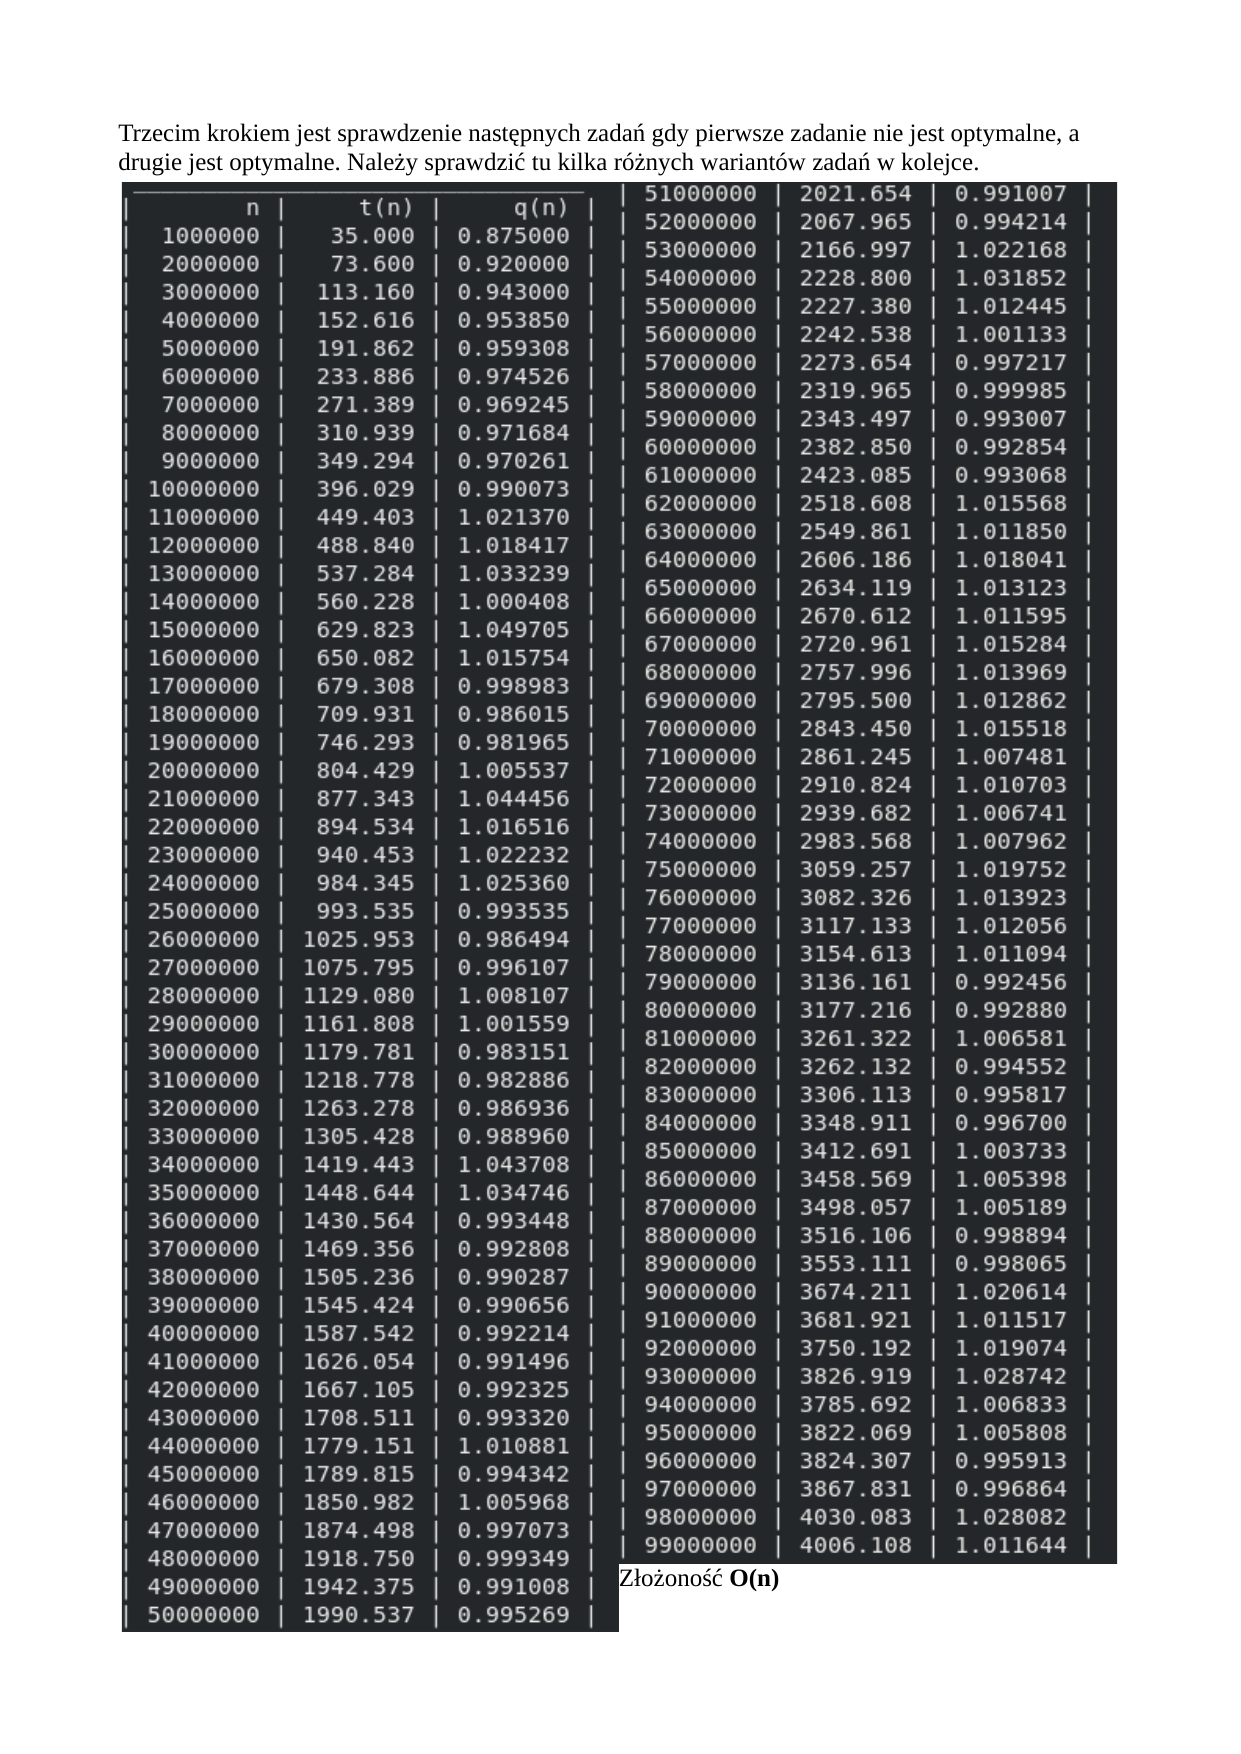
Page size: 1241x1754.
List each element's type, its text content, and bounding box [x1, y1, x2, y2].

text Złożoność O(n) [118, 176, 1122, 1592]
text Trzecim krokiem jest sprawdzenie następnych zadań gdy pierwsze zadanie nie jest optymalne, a drugie jest optymalne. Należy sprawdzić tu kilka różnych wariantów zadań w kolejce. [118, 118, 1122, 176]
picture [121, 182, 1118, 1632]
